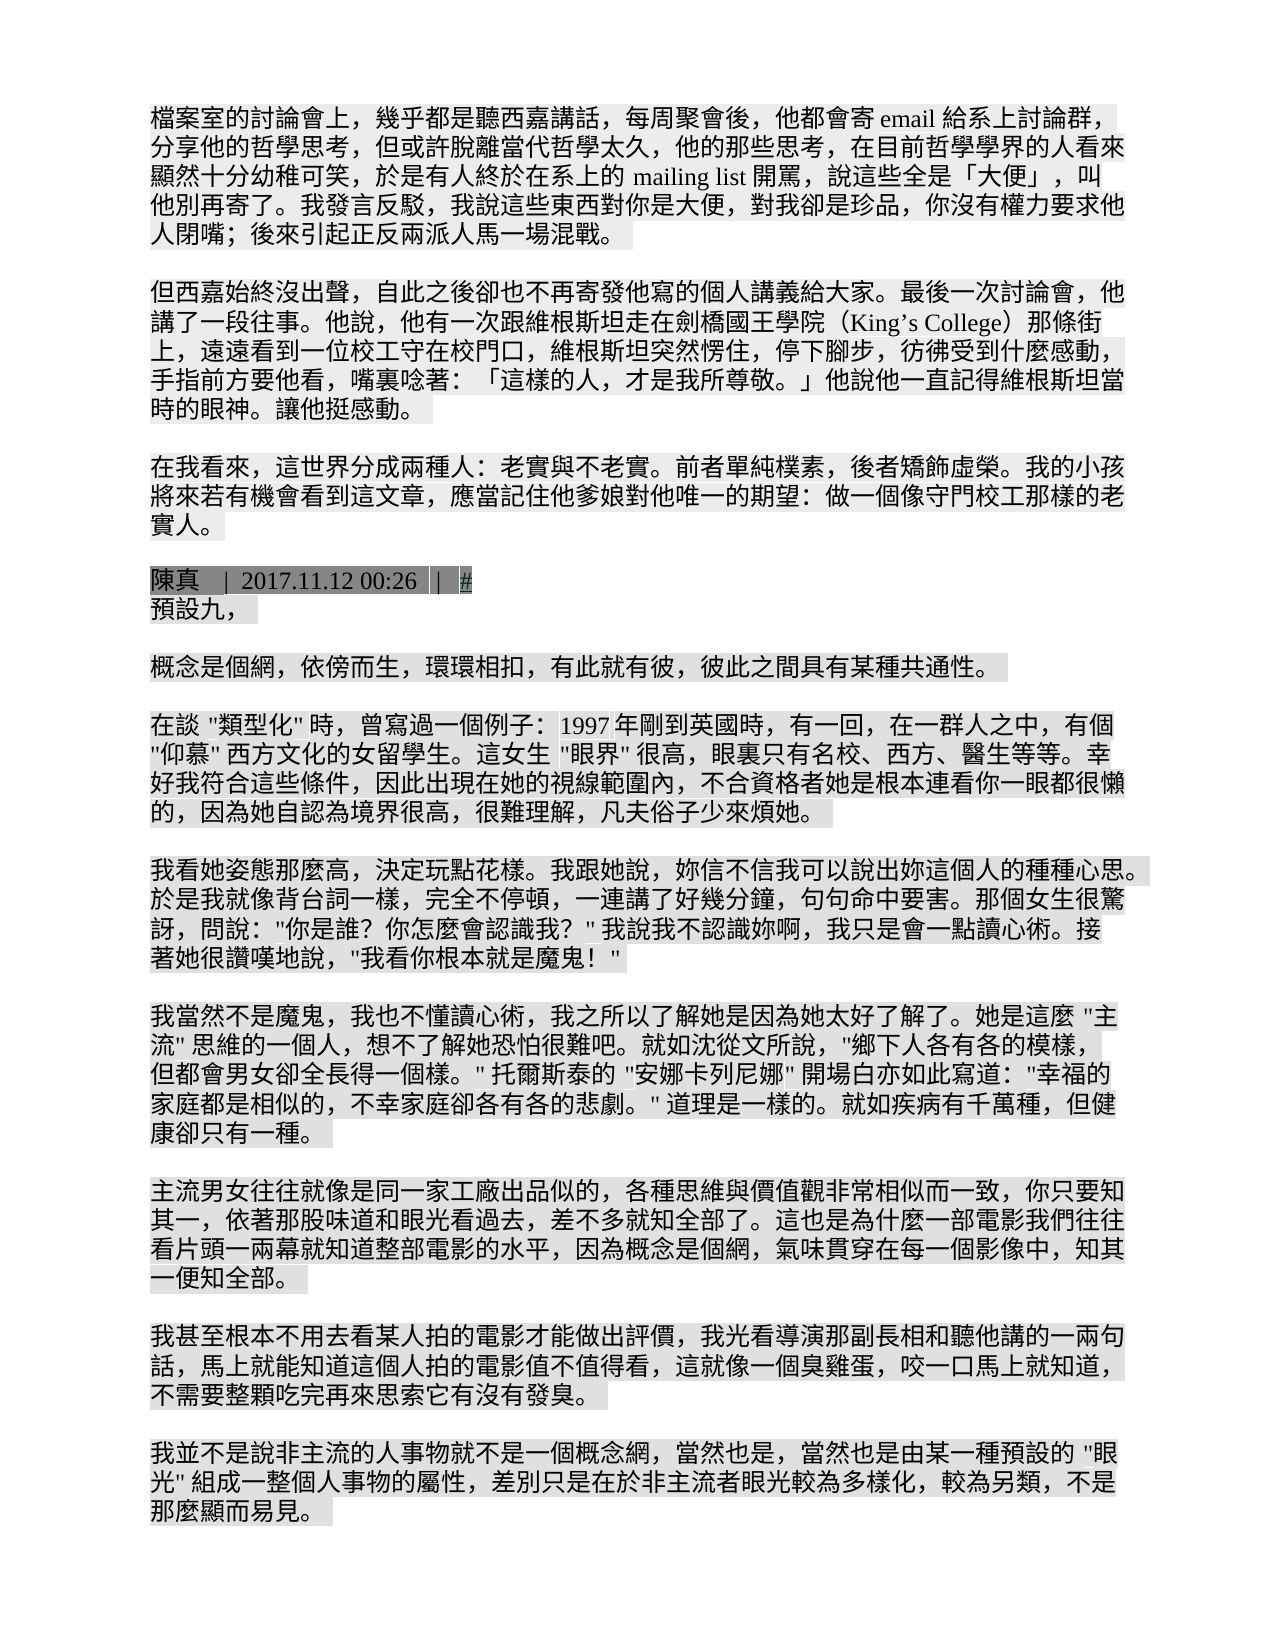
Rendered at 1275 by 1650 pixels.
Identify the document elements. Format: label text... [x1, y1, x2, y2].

text 預設九， 概念是個網，依傍而生，環環相扣，有此就有彼，彼此之間具有某種共通性。 在談 "類型化" 時，曾寫過一個例子：1997年剛到英國時，有一回，在一群人之中，有個 "仰慕" 西方文化的女留學生。這女生 "眼界" 很高，眼裏只有名校、西方、醫生等等。幸好我符合這些條件，因此出現在她的視線範圍內，不合資格者她是根本連看你一眼都很懶的，因為她自認為境界很高，很難理解，凡夫俗子少來煩她。 我看她姿態那麼高，決定玩點花樣。我跟她說，妳信不信我可以說出妳這個人的種種心思。於是我就像背台詞一樣，完全不停頓，一連講了好幾分鐘，句句命中要害。那個女生很驚訝，問說："你是誰？你怎麼會認識我？" 我說我不認識妳啊，我只是會一點讀心術。接著她很讚嘆地說，"我看你根本就是魔鬼！" 我當然不是魔鬼，我也不懂讀心術，我之所以了解她是因為她太好了解了。她是這麼 "主流" 思維的一個人，想不了解她恐怕很難吧。就如沈從文所說，"鄉下人各有各的模樣，但都會男女卻全長得一個樣。" 托爾斯泰的 "安娜卡列尼娜" 開場白亦如此寫道："幸福的家庭都是相似的，不幸家庭卻各有各的悲劇。" 道理是一樣的。就如疾病有千萬種，但健康卻只有一種。 主流男女往往就像是同一家工廠出品似的，各種思維與價值觀非常相似而一致，你只要知其一，依著那股味道和眼光看過去，差不多就知全部了。這也是為什麼一部電影我們往往看片頭一兩幕就知道整部電影的水平，因為概念是個網，氣味貫穿在每一個影像中，知其一便知全部。 我甚至根本不用去看某人拍的電影才能做出評價，我光看導演那副長相和聽他講的一兩句話，馬上就能知道這個人拍的電影值不值得看，這就像一個臭雞蛋，咬一口馬上就知道，不需要整顆吃完再來思索它有沒有發臭。 我並不是說非主流的人事物就不是一個概念網，當然也是，當然也是由某一種預設的 "眼光" 組成一整個人事物的屬性，差別只是在於非主流者眼光較為多樣化，較為另類，不是那麼顯而易見。 我主要想說的是概念網。它是一個 "整體"，由某種基本文法構成，就像一套語言那樣。抓住了文法，就抓住了整套語言的可能性；在這預設的文法 (或者說眼光) 上，發展與建構出一整套思維。 比方說，你覺得某人很 "台"，那他肯定是方方面面都 "台"，不太可能只台一半，而另一半卻很空靈，這就好像雞蛋不會只臭一半，另一半卻香噴噴。 曾經有幾次，有人跟我說，他很仰慕我以及仰慕某些人，我聽了很驚訝，那些人是超級低能大人渣耶，跟我理應處於截然相反的概念世界，我怎麼可能會跟他們一同被編入你的概念網呢？這也許只有一個可能，那就是其中必有一方仰慕錯了，誤解了。這就好像一個人不可能仰慕維根斯坦的同時卻又仰慕市面上一堆無恥低能的名嘴或學者專家一樣，除非你根本不知道維根斯坦是一個什麼樣的人，仰慕錯了。 [150, 595, 1125, 1555]
text 預設十， 不同預設文法、不同眼光的人，世界長得不一樣，彼此之間的溝通往往是溝而不通。非主流的，容易理解主流的，但反之則不然。高的，看得見低的，反之亦不然。 十年前，剛回台灣時，寫了一篇文字在 "哈巴狗電台"，標題是 "做一個像守門校工那樣的人"，請見文末。一位台大的同事 (某部門高層) 看了，讚不絕口。我很驚訝，因為他理應不是一個會有我文中那樣一種思維的人，怎麼可能欣賞？他甚至還說，他也叫學生和部屬一定要看這篇文章，講得我實在很尷尬，我心裏想，我是不是什麼地方寫錯了？ 後來我才明白他是如何理解這篇文字，他說我們的心胸要寬廣得像個大海，但又要很謙虛，像大海那樣，連守門校工這樣一些人也能 "包容"，並且要常常關心他們，讚美他們，因為若沒有他們這些 "小人物"，很多事情將無法完成，我們要感謝他們願意去做這樣一些雜事。 在一次會議中，他如此公開 "讚美" 我這篇文章，讓我啞巴吃黃蓮，真是很想自己當場掐LP自殺算了。我知道我不可能讓他看懂我所寫的，為什麼呢？是因為我表達能力很差嗎？還是他閱讀能力有問題？我看都不是，而是因為他背後所預設的那套閃閃發亮的 "眼光"，跟我看待世界的方式南轅北轍完全不一樣。 於是，我們雖然生活在同一顆星球，同一個島，同一座城市，卻看到完全不一樣的世界，各自嚮往不一樣的夢。但他的眼光畢竟太主流了，主流到往往會讓當事人根本不相信世界上會有跟他不一樣的眼光。也許失語症就是這麼來的。因為不同物種之間，往往說了也沒用；人家是在哀嚎，你聽了還以為他是在叫春呢。 陳真2017. 11. 12. ================== 做一個像守門校工那樣的人 陳真 立報《哈巴狗電台》2007. 8. 6. 劍橋校內餐廳有一種「高桌子」（high table），自成一區，教授才有資格坐。維根斯坦一向都坐學生區的最角落，不太與人聞問，但他其實也曾坐過一次高桌子，結果吃一半就摀著耳朵逃出來，因為受不了周圍教授的談話。他說這些人充滿虛榮，讓他很想吐；他說他比較喜歡跟那些掃地舖床的人說話。 我納悶的是，若他身處廟小妖風大的台灣怎麼辦？台灣菁英之虛榮與心機，愚蠢窩囊卻自以為聰明高尚，恐怕舉世無雙；你往往感受不到人們對於知識、真理或藝術的一絲熱情，那通常只是一種晉身階敲門磚，一種藉以高人一等的工具與裝飾。 2000年春天，前黎巴嫩貝魯特大學數學系主任西嘉（Wasfi Hijab）來到劍橋當一年訪問學者，他想寫一本有關維根斯坦的回憶錄，於是在劍橋的 “維根斯坦檔案室” 召集了一個討論會，每周舉行一次，做為寫書靈感。當時我剛轉系，碩、博士都是研究維根斯坦，於是也參加了他的私人討論會。西嘉是維根斯坦的學生，也是當年劍橋 Moral Science Club的祕書。Moral Science Club 是劍橋的一個哲學聚會名稱，每周舉行一次，至今仍存在。維根斯坦和 Karl Popper 史上著名的衝突事件，就是發生在這個哲學聚會。 西嘉年已八十幾歲，談起維根斯坦，卻像小孩子般沉醉往日時光。他說維根斯坦經常勸學生放棄哲學，別以哲學做為一種職業，最好去工廠老老實實工作；結果反而是最優秀的幾位學生聽信了他的話，放棄哲學，其中有一位還真的跑到罐頭工廠當工人。 檔案室的討論會上，幾乎都是聽西嘉講話，每周聚會後，他都會寄email 給系上討論群，分享他的哲學思考，但或許脫離當代哲學太久，他的那些思考，在目前哲學學界的人看來顯然十分幼稚可笑，於是有人終於在系上的 mailing list 開罵，說這些全是「大便」，叫他別再寄了。我發言反駁，我說這些東西對你是大便，對我卻是珍品，你沒有權力要求他人閉嘴；後來引起正反兩派人馬一場混戰。 但西嘉始終沒出聲，自此之後卻也不再寄發他寫的個人講義給大家。最後一次討論會，他講了一段往事。他說，他有一次跟維根斯坦走在劍橋國王學院（King’s College）那條街上，遠遠看到一位校工守在校門口，維根斯坦突然愣住，停下腳步，彷彿受到什麼感動，手指前方要他看，嘴裏唸著：「這樣的人，才是我所尊敬。」他說他一直記得維根斯坦當時的眼神。讓他挺感動。 在我看來，這世界分成兩種人：老實與不老實。前者單純樸素，後者矯飾虛榮。我的小孩將來若有機會看到這文章，應當記住他爹娘對他唯一的期望：做一個像守門校工那樣的老實人。 [150, 75, 1125, 541]
text 陳真 | 2017.11.12 00:26 | # [150, 566, 1125, 595]
